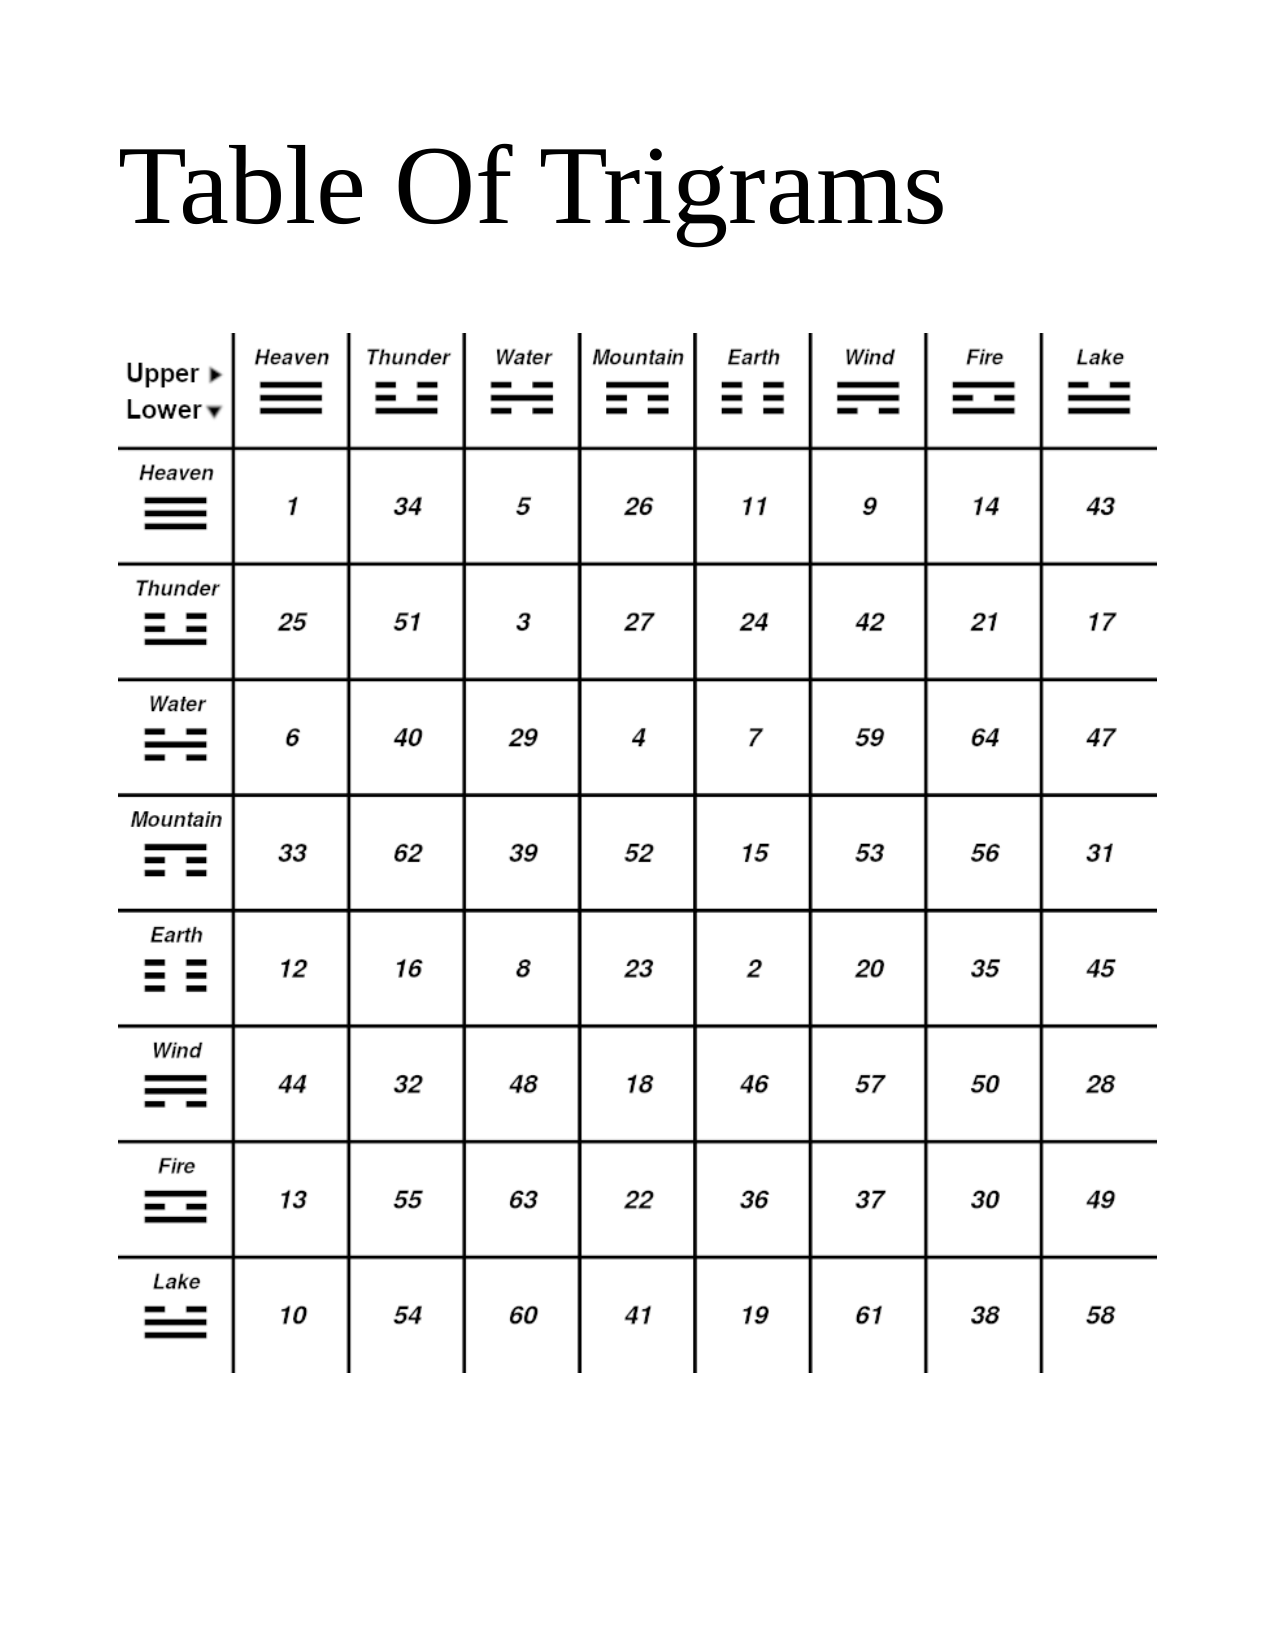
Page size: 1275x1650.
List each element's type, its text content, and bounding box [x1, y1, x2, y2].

picture [118, 333, 1157, 1373]
text Table Of Trigrams [118, 118, 1157, 247]
